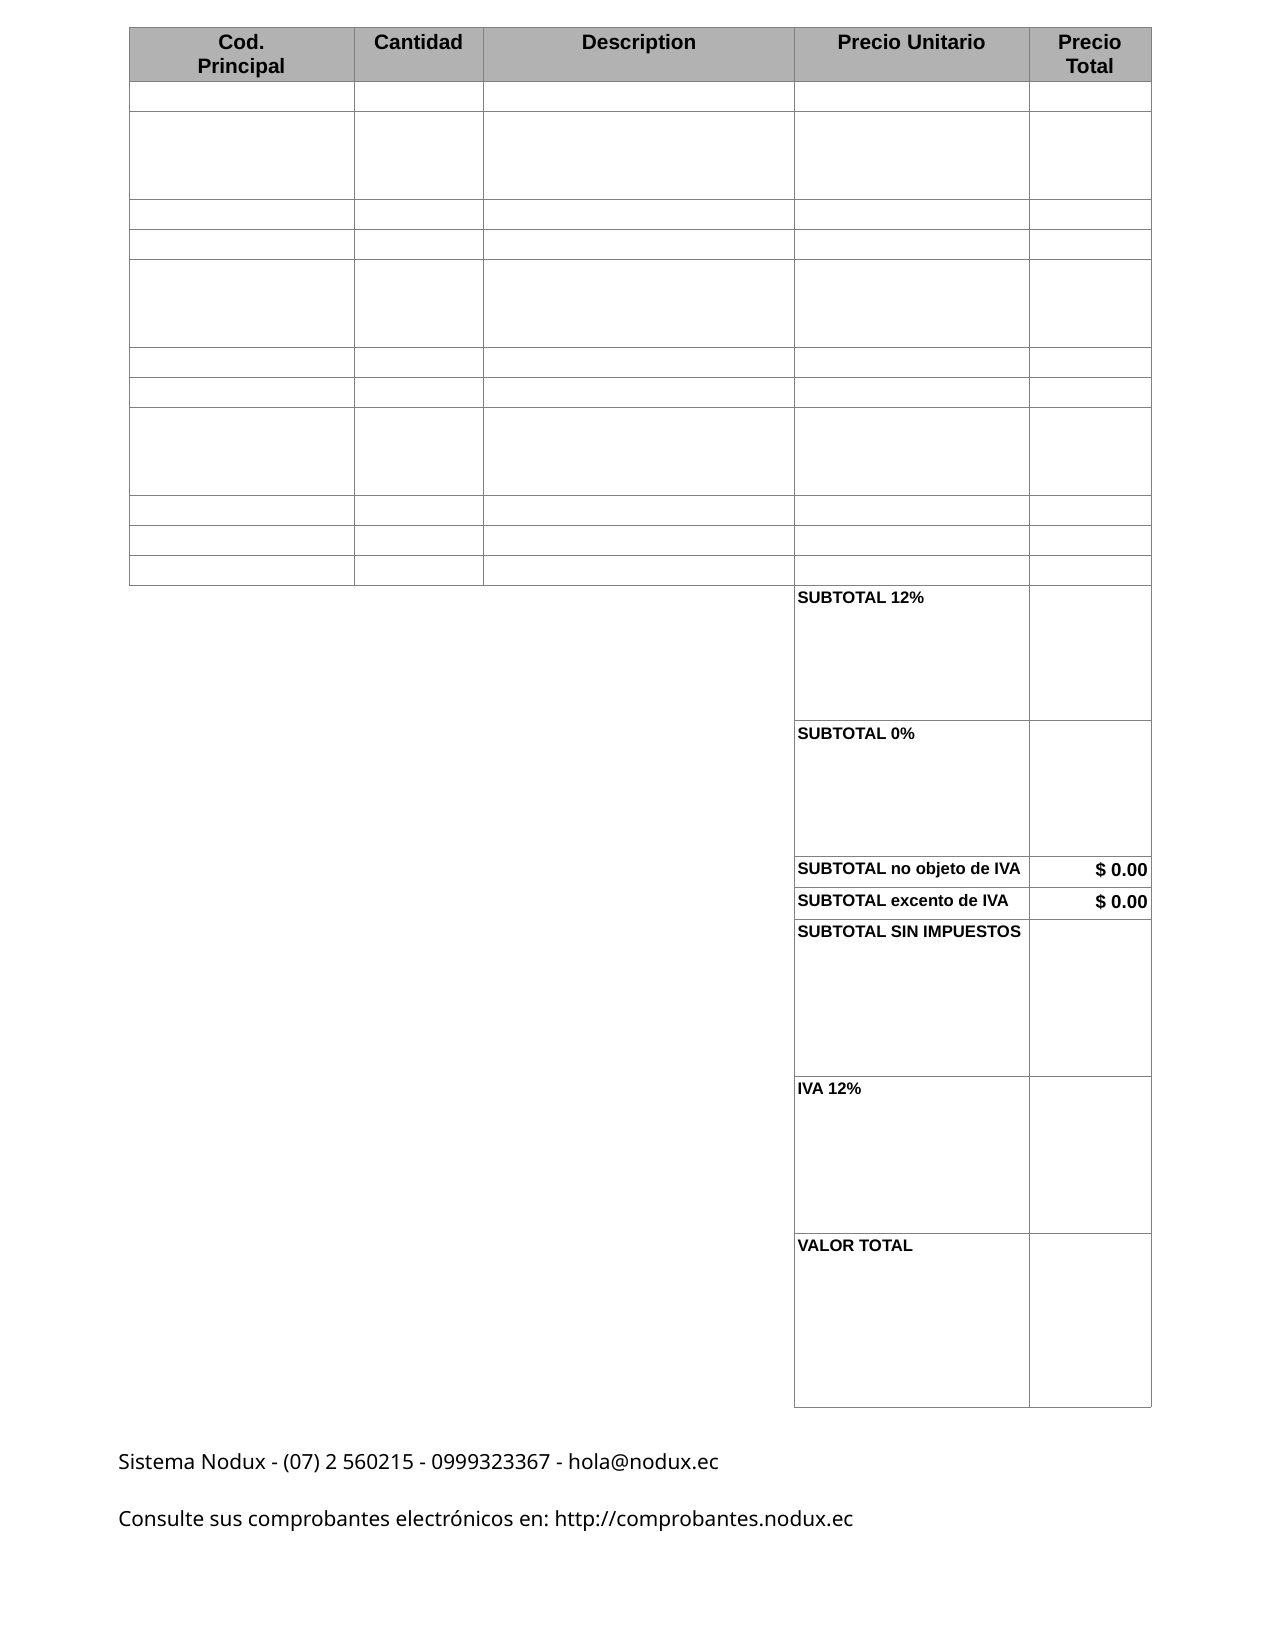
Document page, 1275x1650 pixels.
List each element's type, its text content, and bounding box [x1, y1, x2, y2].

table_cell </when> [484, 348, 794, 377]
table_cell [483, 919, 794, 1076]
table_cell VALOR TOTAL [795, 1234, 1029, 1407]
table_cell [1030, 230, 1151, 259]
table_cell <for each="line in line.description.split('\n')"> <line> </for> [484, 408, 794, 494]
table_cell [355, 556, 483, 585]
table_header Precio Unitario [795, 28, 1029, 81]
table_cell [129, 586, 354, 720]
table_cell [354, 1076, 483, 1233]
table_cell [354, 720, 483, 856]
table_cell [130, 496, 354, 525]
table_cell [130, 260, 354, 347]
table_cell [130, 408, 354, 494]
table_cell [1030, 378, 1151, 407]
table_cell [1030, 260, 1151, 347]
table_cell <when test="line.type == 'subtotal'"> [484, 82, 794, 111]
table_cell <when test="line.type == 'title'"> [484, 230, 794, 259]
table_cell SUBTOTAL no objeto de IVA [795, 857, 1029, 887]
table_cell [355, 496, 483, 525]
table_cell [129, 887, 354, 919]
table_cell [355, 408, 483, 494]
table_cell [130, 526, 354, 555]
table_cell <formatLang(subtotal_0, invoice.party.lang, currency=invoice.currency)> [1030, 721, 1151, 856]
table_header Cantidad [355, 28, 483, 81]
table_cell [129, 919, 354, 1076]
table_cell [355, 112, 483, 198]
table_cell [130, 82, 354, 111]
table_cell <formatLang(subtotal_12, invoice.party.lang, currency=invoice.currency)> [1030, 586, 1151, 720]
table_cell </for> [484, 556, 794, 585]
table_cell [1030, 200, 1151, 229]
table_cell </choose> [484, 526, 794, 555]
table_cell [1030, 82, 1151, 111]
table_cell [795, 112, 1029, 198]
table_cell [483, 887, 794, 919]
table_cell [355, 230, 483, 259]
table_cell [795, 230, 1029, 259]
table_cell [355, 526, 483, 555]
table_cell [1030, 408, 1151, 494]
table_cell [483, 856, 794, 887]
table_cell [795, 260, 1029, 347]
table_cell [354, 1233, 483, 1407]
table_cell [795, 378, 1029, 407]
table_cell $ 0.00 [1030, 888, 1151, 919]
table_cell [130, 230, 354, 259]
table_cell <for each="line in line.description.split('\n')"> <line> </for> [484, 260, 794, 347]
table_cell $ 0.00 [1030, 857, 1151, 887]
table_cell [1030, 496, 1151, 525]
table_header Description [484, 28, 794, 81]
table_cell [130, 200, 354, 229]
table_cell [1030, 526, 1151, 555]
table_cell [1030, 556, 1151, 585]
table_cell [355, 82, 483, 111]
table_cell <formatLang(invoice.tax_amount, invoice.party.lang, currency=invoice.currency)> [1030, 1077, 1151, 1233]
table_cell [130, 348, 354, 377]
table_cell [483, 1233, 794, 1407]
table_cell [795, 200, 1029, 229]
table_cell [355, 378, 483, 407]
table_cell [354, 586, 483, 720]
table_cell [795, 408, 1029, 494]
table_cell [795, 348, 1029, 377]
table_cell [130, 378, 354, 407]
table_cell [129, 1076, 354, 1233]
table_cell [354, 919, 483, 1076]
table_cell [129, 720, 354, 856]
table_cell </otherwise> [484, 496, 794, 525]
table_cell <otherwise test=""> [484, 378, 794, 407]
table_cell [483, 720, 794, 856]
table_cell [1030, 348, 1151, 377]
table_cell [795, 496, 1029, 525]
table_cell [795, 82, 1029, 111]
table_cell <formatLang(invoice.total_amount, invoice.party.lang, currency=invoice.currency)> [1030, 1234, 1151, 1407]
table_cell [355, 348, 483, 377]
table_cell SUBTOTAL 12% [795, 586, 1029, 720]
table_cell [355, 260, 483, 347]
table_cell IVA 12% [795, 1077, 1029, 1233]
table_cell <formatLang(invoice.untaxed_amount, invoice.party.lang, currency=invoice.currency)> [1030, 920, 1151, 1076]
table_cell [354, 887, 483, 919]
table_cell [483, 1076, 794, 1233]
table_cell [130, 556, 354, 585]
table_cell SUBTOTAL 0% [795, 721, 1029, 856]
table_cell [129, 1233, 354, 1407]
table_cell </when> [484, 200, 794, 229]
table_cell <for each="line in line.description.split('\n')"> <line> </for> [484, 112, 794, 198]
table_header Cod. Principal [130, 28, 354, 81]
table_cell [130, 112, 354, 198]
table_cell SUBTOTAL excento de IVA [795, 888, 1029, 919]
table_header Precio Total [1030, 28, 1151, 81]
table_cell [483, 586, 794, 720]
table_cell [795, 556, 1029, 585]
table_cell [129, 856, 354, 887]
table_cell [355, 200, 483, 229]
table_cell [354, 856, 483, 887]
table_cell SUBTOTAL SIN IMPUESTOS [795, 920, 1029, 1076]
table_cell [795, 526, 1029, 555]
table_cell [1030, 112, 1151, 198]
